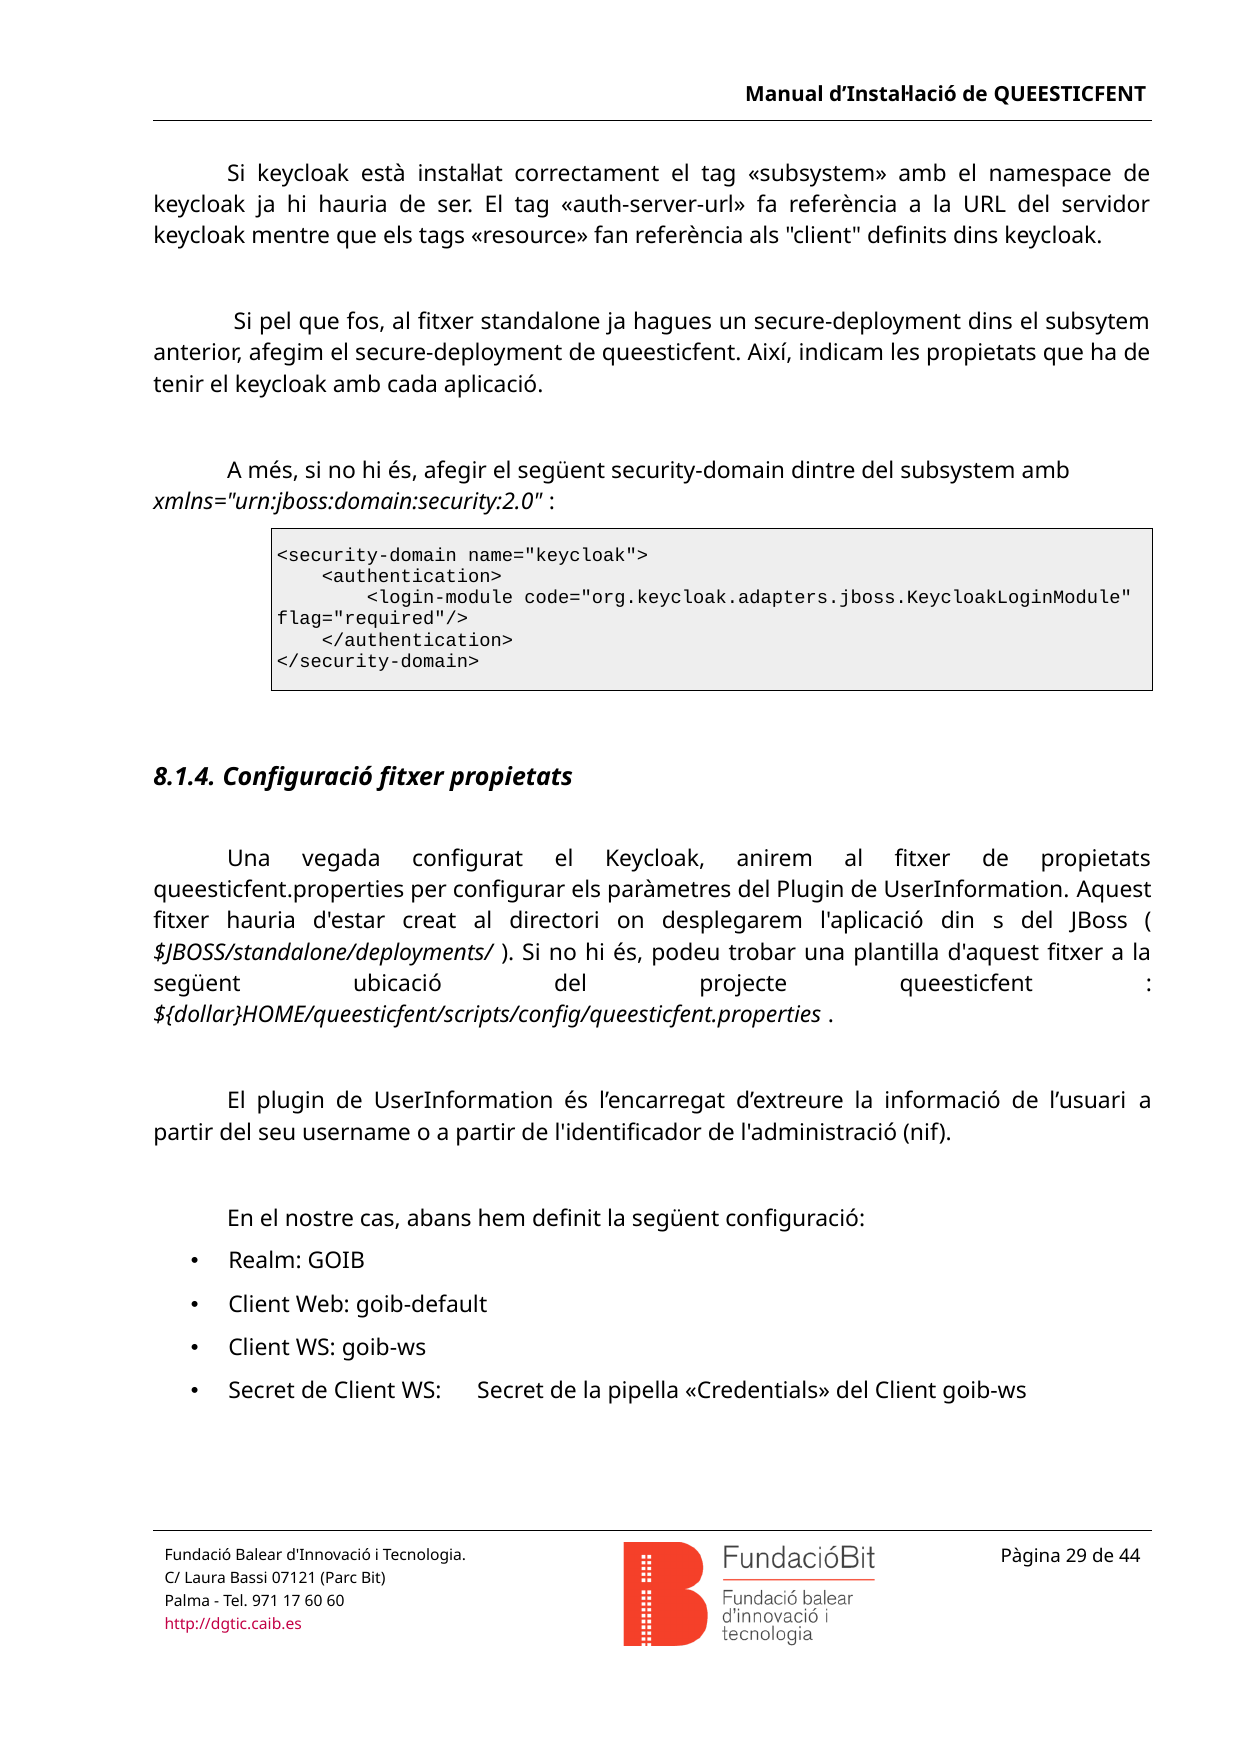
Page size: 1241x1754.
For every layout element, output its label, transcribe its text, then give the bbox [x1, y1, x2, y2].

list Secret de Client WS: Secret de la pipella «Credentials» del Client goib-ws [191, 1373, 1152, 1405]
list Client WS: goib-ws [191, 1331, 1152, 1362]
list Client Web: goib-default [191, 1287, 1152, 1319]
text Si pel que fos, al fitxer standalone ja hagues un secure-deployment dins el subsytem anterior, afegim el secure-deployment de queesticfent. Així, indicam les propietats que ha de tenir el keycloak amb cada aplicació. [153, 305, 1152, 399]
picture [623, 1542, 875, 1646]
text En el nostre cas, abans hem definit la següent configuració: [153, 1201, 1152, 1233]
text El plugin de UserInformation és l’encarregat d’extreure la informació de l’usuari a partir del seu username o a partir de l'identificador de l'administració (nif). [153, 1084, 1152, 1147]
text Una vegada configurat el Keycloak, anirem al fitxer de propietats queesticfent.properties per configurar els paràmetres del Plugin de UserInformation. Aquest fitxer hauria d'estar creat al directori on desplegarem l'aplicació din s del JBoss ( $JBOSS/standalone/deployments/ ). Si no hi és, podeu trobar una plantilla d'aquest fitxer a la següent ubicació del projecte queesticfent : ${dollar}HOME/queesticfent/scripts/config/queesticfent.properties . [153, 842, 1152, 1029]
table_header <security-domain name="keycloak"> <authentication> <login-module code="org.keycloak.adapters.jboss.KeycloakLoginModule" flag="required"/> </authentication> </security-domain> [272, 529, 1152, 690]
text A més, si no hi és, afegir el següent security-domain dintre del subsystem amb xmlns="urn:jboss:domain:security:2.0" : [153, 453, 1152, 516]
subtitle Configuració fitxer propietats [153, 758, 1152, 793]
list Realm: GOIB [191, 1244, 1152, 1276]
text Si keycloak està instal·lat correctament el tag «subsystem» amb el namespace de keycloak ja hi hauria de ser. El tag «auth-server-url» fa referència a la URL del servidor keycloak mentre que els tags «resource» fan referència als "client" definits dins keycloak. [153, 156, 1152, 250]
